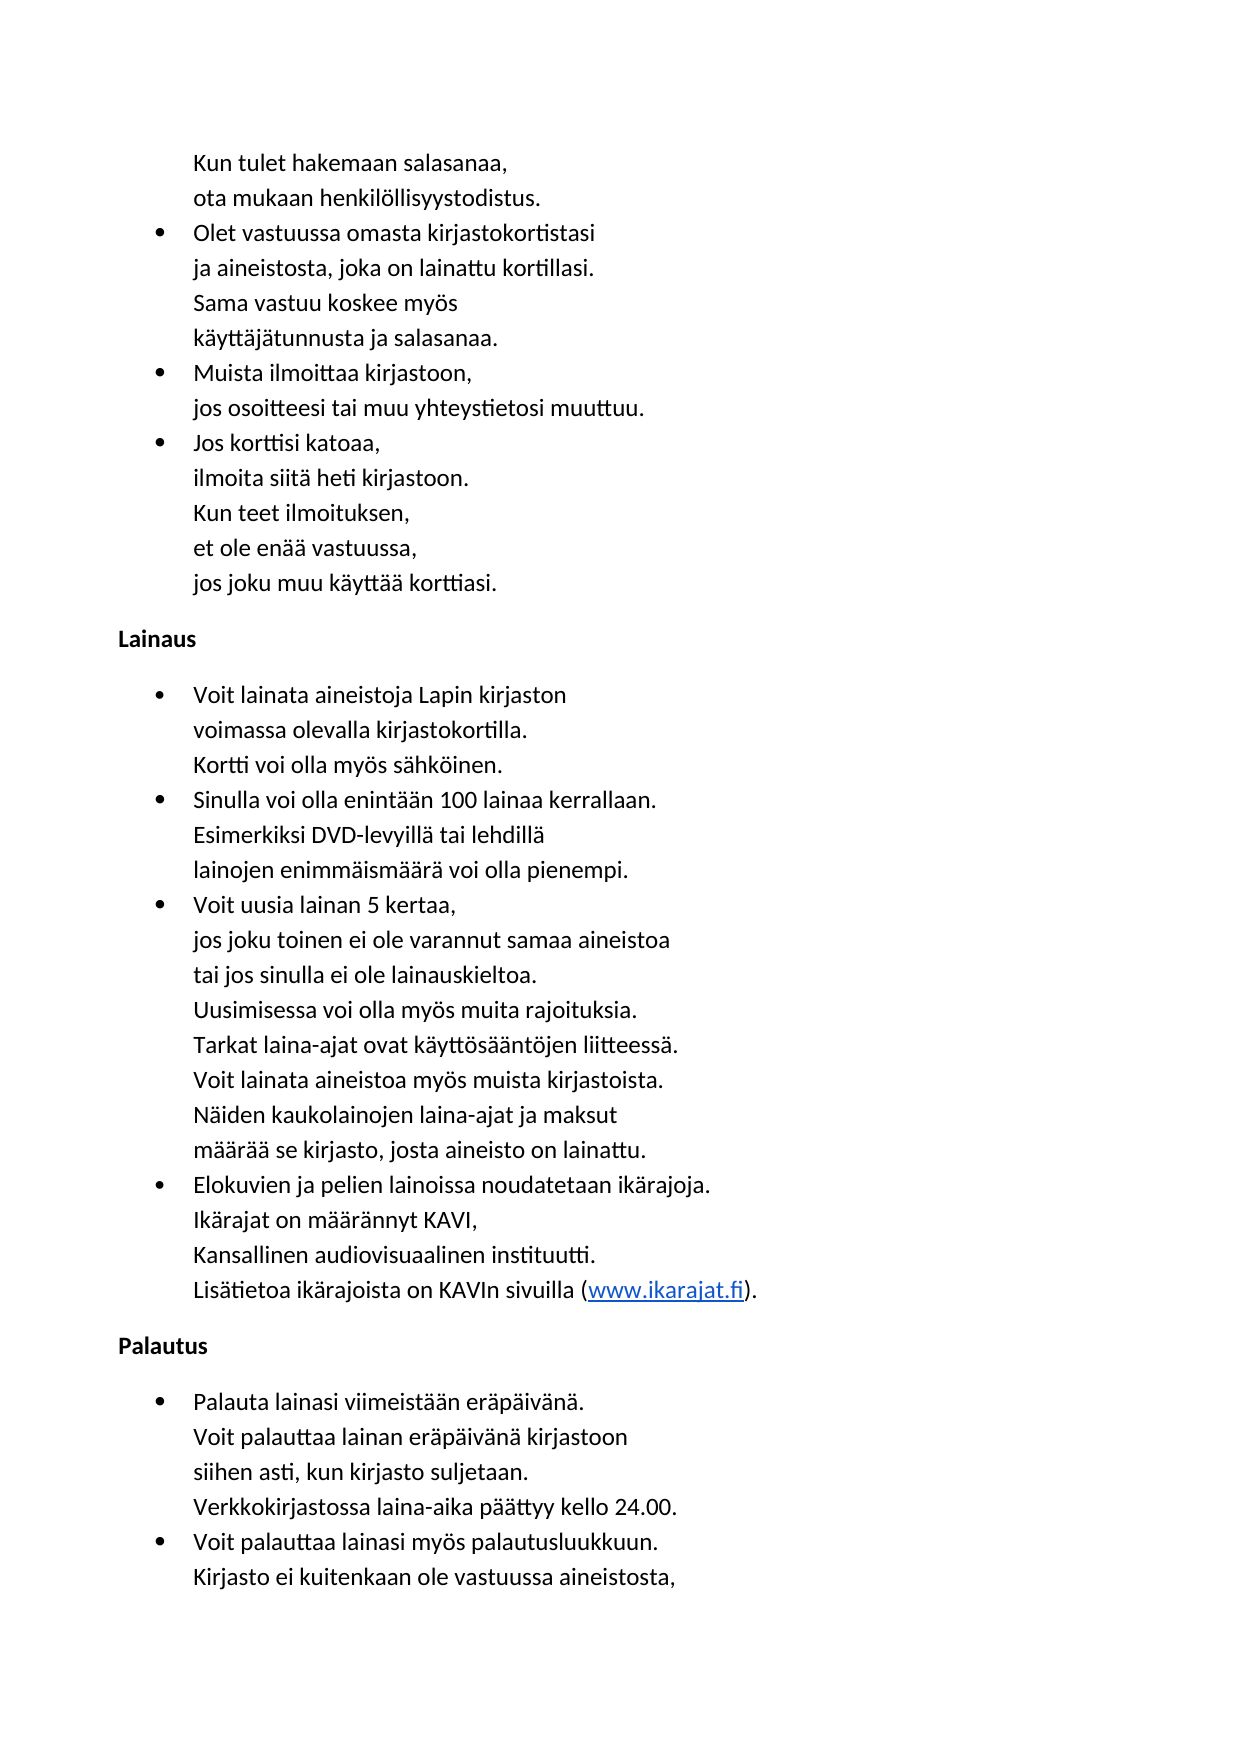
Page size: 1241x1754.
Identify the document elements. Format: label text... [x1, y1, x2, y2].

list Muista ilmoittaa kirjastoon, jos osoitteesi tai muu yhteystietosi muuttuu. [156, 358, 1122, 423]
list Kun tulet hakemaan salasanaa, ota mukaan henkilöllisyystodistus. [156, 148, 1122, 213]
text Palautus [118, 1330, 1122, 1361]
text Lainaus [118, 623, 1122, 654]
list Voit palauttaa lainasi myös palautusluukkuun. Kirjasto ei kuitenkaan ole vastuussa aineistosta, [156, 1526, 1122, 1591]
list Voit lainata aineistoja Lapin kirjaston voimassa olevalla kirjastokortilla. Kortti voi olla myös sähköinen. [156, 679, 1122, 780]
list Elokuvien ja pelien lainoissa noudatetaan ikärajoja. Ikärajat on määrännyt KAVI, Kansallinen audiovisuaalinen instituutti. Lisätietoa ikärajoista on KAVIn sivuilla (www.ikarajat.fi). [156, 1169, 1122, 1305]
list Voit uusia lainan 5 kertaa, jos joku toinen ei ole varannut samaa aineistoa tai jos sinulla ei ole lainauskieltoa. Uusimisessa voi olla myös muita rajoituksia. Tarkat laina-ajat ovat käyttösääntöjen liitteessä. Voit lainata aineistoa myös muista kirjastoista. Näiden kaukolainojen laina-ajat ja maksut määrää se kirjasto, josta aineisto on lainattu. [156, 889, 1122, 1165]
list Olet vastuussa omasta kirjastokortistasi ja aineistosta, joka on lainattu kortillasi. Sama vastuu koskee myös käyttäjätunnusta ja salasanaa. [156, 218, 1122, 353]
list Jos korttisi katoaa, ilmoita siitä heti kirjastoon. Kun teet ilmoituksen, et ole enää vastuussa, jos joku muu käyttää korttiasi. [156, 428, 1122, 598]
list Palauta lainasi viimeistään eräpäivänä. Voit palauttaa lainan eräpäivänä kirjastoon siihen asti, kun kirjasto suljetaan. Verkkokirjastossa laina-aika päättyy kello 24.00. [156, 1386, 1122, 1521]
list Sinulla voi olla enintään 100 lainaa kerrallaan. Esimerkiksi DVD-levyillä tai lehdillä lainojen enimmäismäärä voi olla pienempi. [156, 784, 1122, 885]
